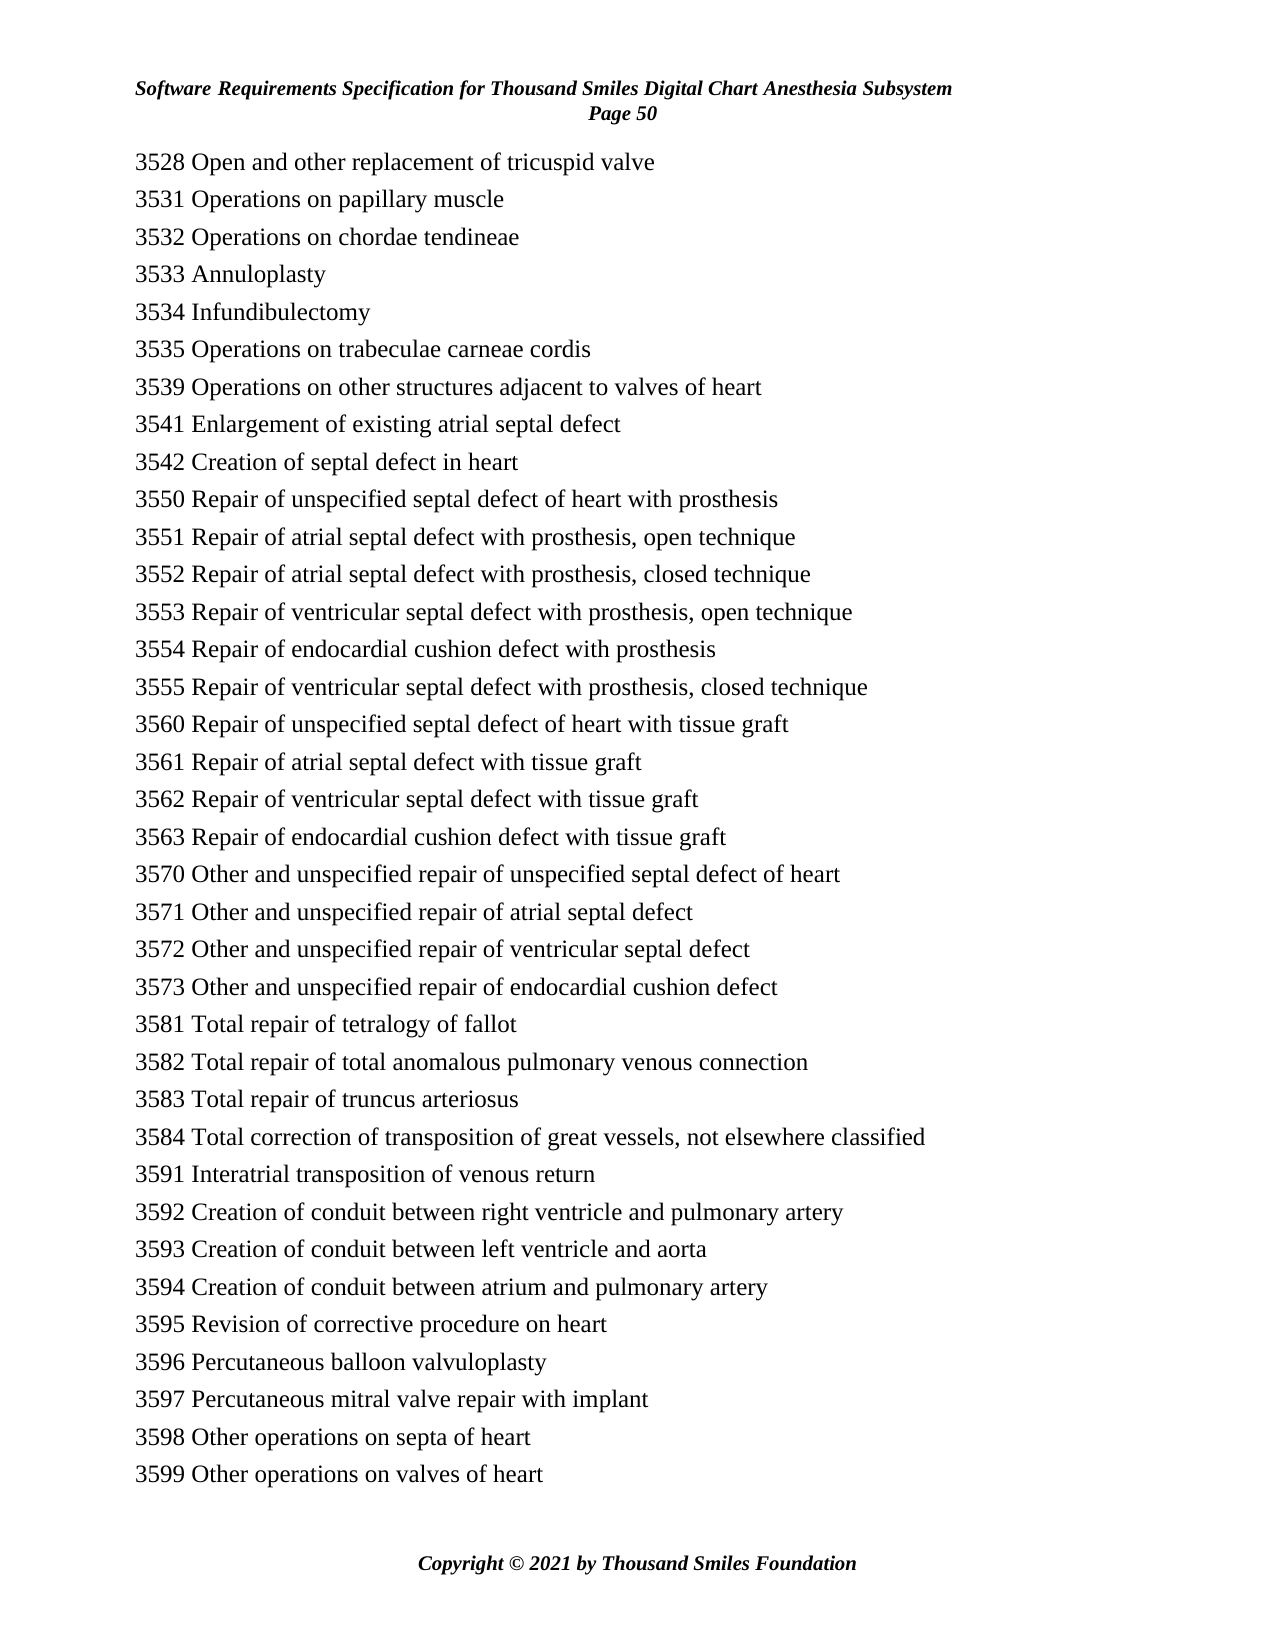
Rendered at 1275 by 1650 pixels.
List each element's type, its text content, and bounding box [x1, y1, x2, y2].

text 3583 Total repair of truncus arteriosus [135, 1087, 1140, 1112]
text 3581 Total repair of tetralogy of fallot [135, 1012, 1140, 1037]
text 3570 Other and unspecified repair of unspecified septal defect of heart [135, 862, 1140, 887]
text 3598 Other operations on septa of heart [135, 1425, 1140, 1450]
text 3591 Interatrial transposition of venous return [135, 1162, 1140, 1187]
text 3573 Other and unspecified repair of endocardial cushion defect [135, 975, 1140, 1000]
text 3534 Infundibulectomy [135, 300, 1140, 325]
text 3560 Repair of unspecified septal defect of heart with tissue graft [135, 712, 1140, 737]
text 3571 Other and unspecified repair of atrial septal defect [135, 900, 1140, 925]
text 3584 Total correction of transposition of great vessels, not elsewhere classified [135, 1125, 1140, 1150]
text 3553 Repair of ventricular septal defect with prosthesis, open technique [135, 600, 1140, 625]
text 3535 Operations on trabeculae carneae cordis [135, 337, 1140, 362]
text 3593 Creation of conduit between left ventricle and aorta [135, 1237, 1140, 1262]
text 3594 Creation of conduit between atrium and pulmonary artery [135, 1275, 1140, 1300]
text 3542 Creation of septal defect in heart [135, 450, 1140, 475]
text 3563 Repair of endocardial cushion defect with tissue graft [135, 825, 1140, 850]
text 3582 Total repair of total anomalous pulmonary venous connection [135, 1050, 1140, 1075]
text 3555 Repair of ventricular septal defect with prosthesis, closed technique [135, 675, 1140, 700]
text 3550 Repair of unspecified septal defect of heart with prosthesis [135, 487, 1140, 512]
text 3551 Repair of atrial septal defect with prosthesis, open technique [135, 525, 1140, 550]
text 3561 Repair of atrial septal defect with tissue graft [135, 750, 1140, 775]
text 3533 Annuloplasty [135, 262, 1140, 287]
text 3599 Other operations on valves of heart [135, 1462, 1140, 1487]
text 3592 Creation of conduit between right ventricle and pulmonary artery [135, 1200, 1140, 1225]
text 3597 Percutaneous mitral valve repair with implant [135, 1387, 1140, 1412]
text 3595 Revision of corrective procedure on heart [135, 1312, 1140, 1337]
text 3562 Repair of ventricular septal defect with tissue graft [135, 787, 1140, 812]
text 3596 Percutaneous balloon valvuloplasty [135, 1350, 1140, 1375]
text 3531 Operations on papillary muscle [135, 187, 1140, 212]
text 3539 Operations on other structures adjacent to valves of heart [135, 375, 1140, 400]
text 3572 Other and unspecified repair of ventricular septal defect [135, 937, 1140, 962]
text 3552 Repair of atrial septal defect with prosthesis, closed technique [135, 562, 1140, 587]
text 3532 Operations on chordae tendineae [135, 225, 1140, 250]
text 3528 Open and other replacement of tricuspid valve [135, 150, 1140, 175]
text 3554 Repair of endocardial cushion defect with prosthesis [135, 637, 1140, 662]
text 3541 Enlargement of existing atrial septal defect [135, 412, 1140, 437]
